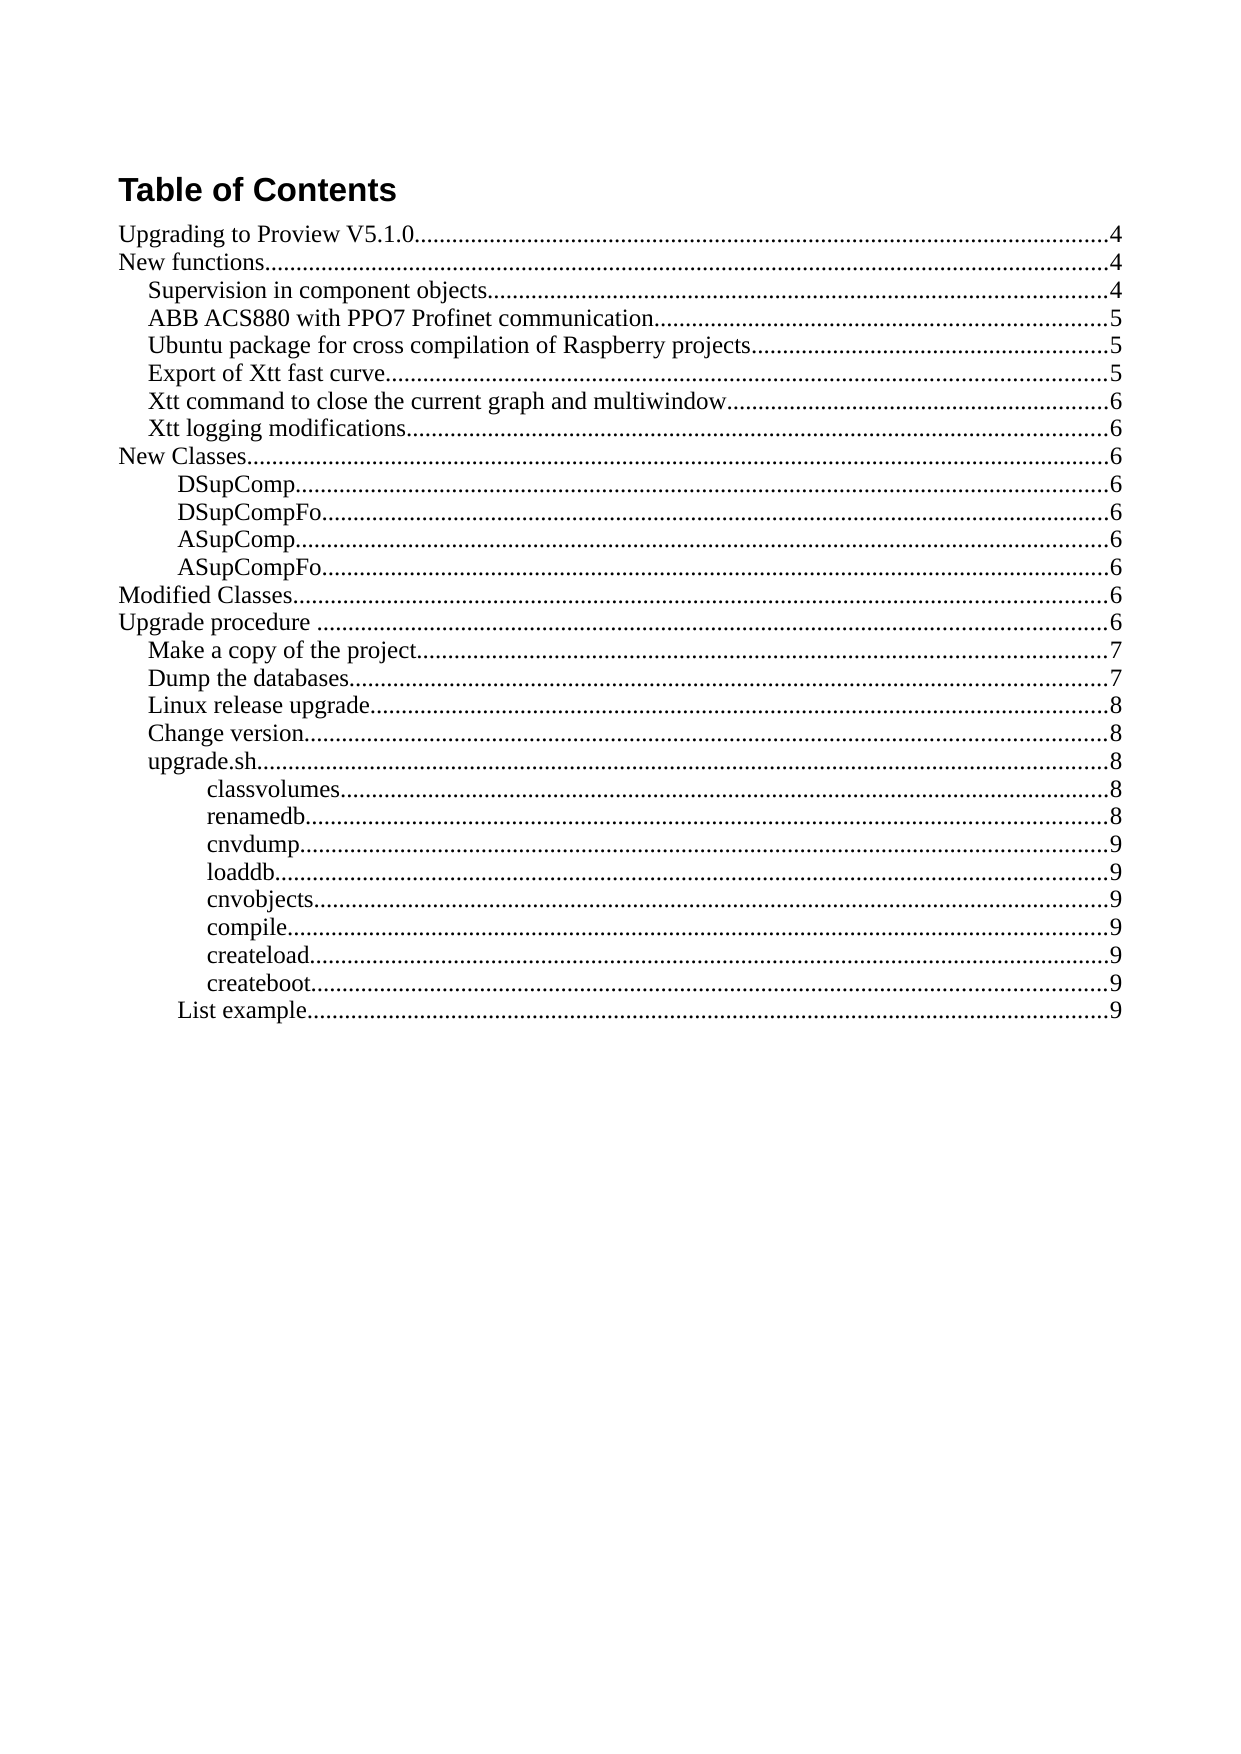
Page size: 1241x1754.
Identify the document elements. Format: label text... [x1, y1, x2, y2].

text upgrade.sh 8 [148, 747, 1122, 775]
text Change version 8 [148, 719, 1122, 747]
text New Classes 6 [118, 442, 1122, 470]
text cnvdump 9 [207, 830, 1122, 858]
text Supervision in component objects 4 [148, 276, 1122, 304]
text cnvobjects 9 [207, 886, 1122, 913]
text New functions 4 [118, 248, 1122, 276]
text ASupComp 6 [177, 525, 1122, 553]
text createload 9 [207, 941, 1122, 969]
text ABB ACS880 with PPO7 Profinet communication 5 [148, 304, 1122, 331]
text createboot 9 [207, 969, 1122, 996]
text Upgrade procedure 6 [118, 608, 1122, 636]
text Make a copy of the project 7 [148, 636, 1122, 664]
text Xtt logging modifications 6 [148, 414, 1122, 442]
text Linux release upgrade 8 [148, 692, 1122, 719]
text loaddb 9 [207, 858, 1122, 886]
text Upgrading to Proview V5.1.0 4 [118, 221, 1122, 248]
text Modified Classes 6 [118, 581, 1122, 608]
text ASupCompFo 6 [177, 553, 1122, 581]
text renamedb 8 [207, 802, 1122, 830]
text DSupCompFo 6 [177, 498, 1122, 525]
subtitle Table of Contents [118, 171, 1122, 208]
text Ubuntu package for cross compilation of Raspberry projects 5 [148, 331, 1122, 359]
text Xtt command to close the current graph and multiwindow 6 [148, 387, 1122, 414]
text DSupComp 6 [177, 470, 1122, 498]
text Export of Xtt fast curve 5 [148, 359, 1122, 387]
text Dump the databases 7 [148, 664, 1122, 692]
text classvolumes 8 [207, 775, 1122, 802]
text compile 9 [207, 913, 1122, 941]
text List example 9 [177, 996, 1122, 1024]
